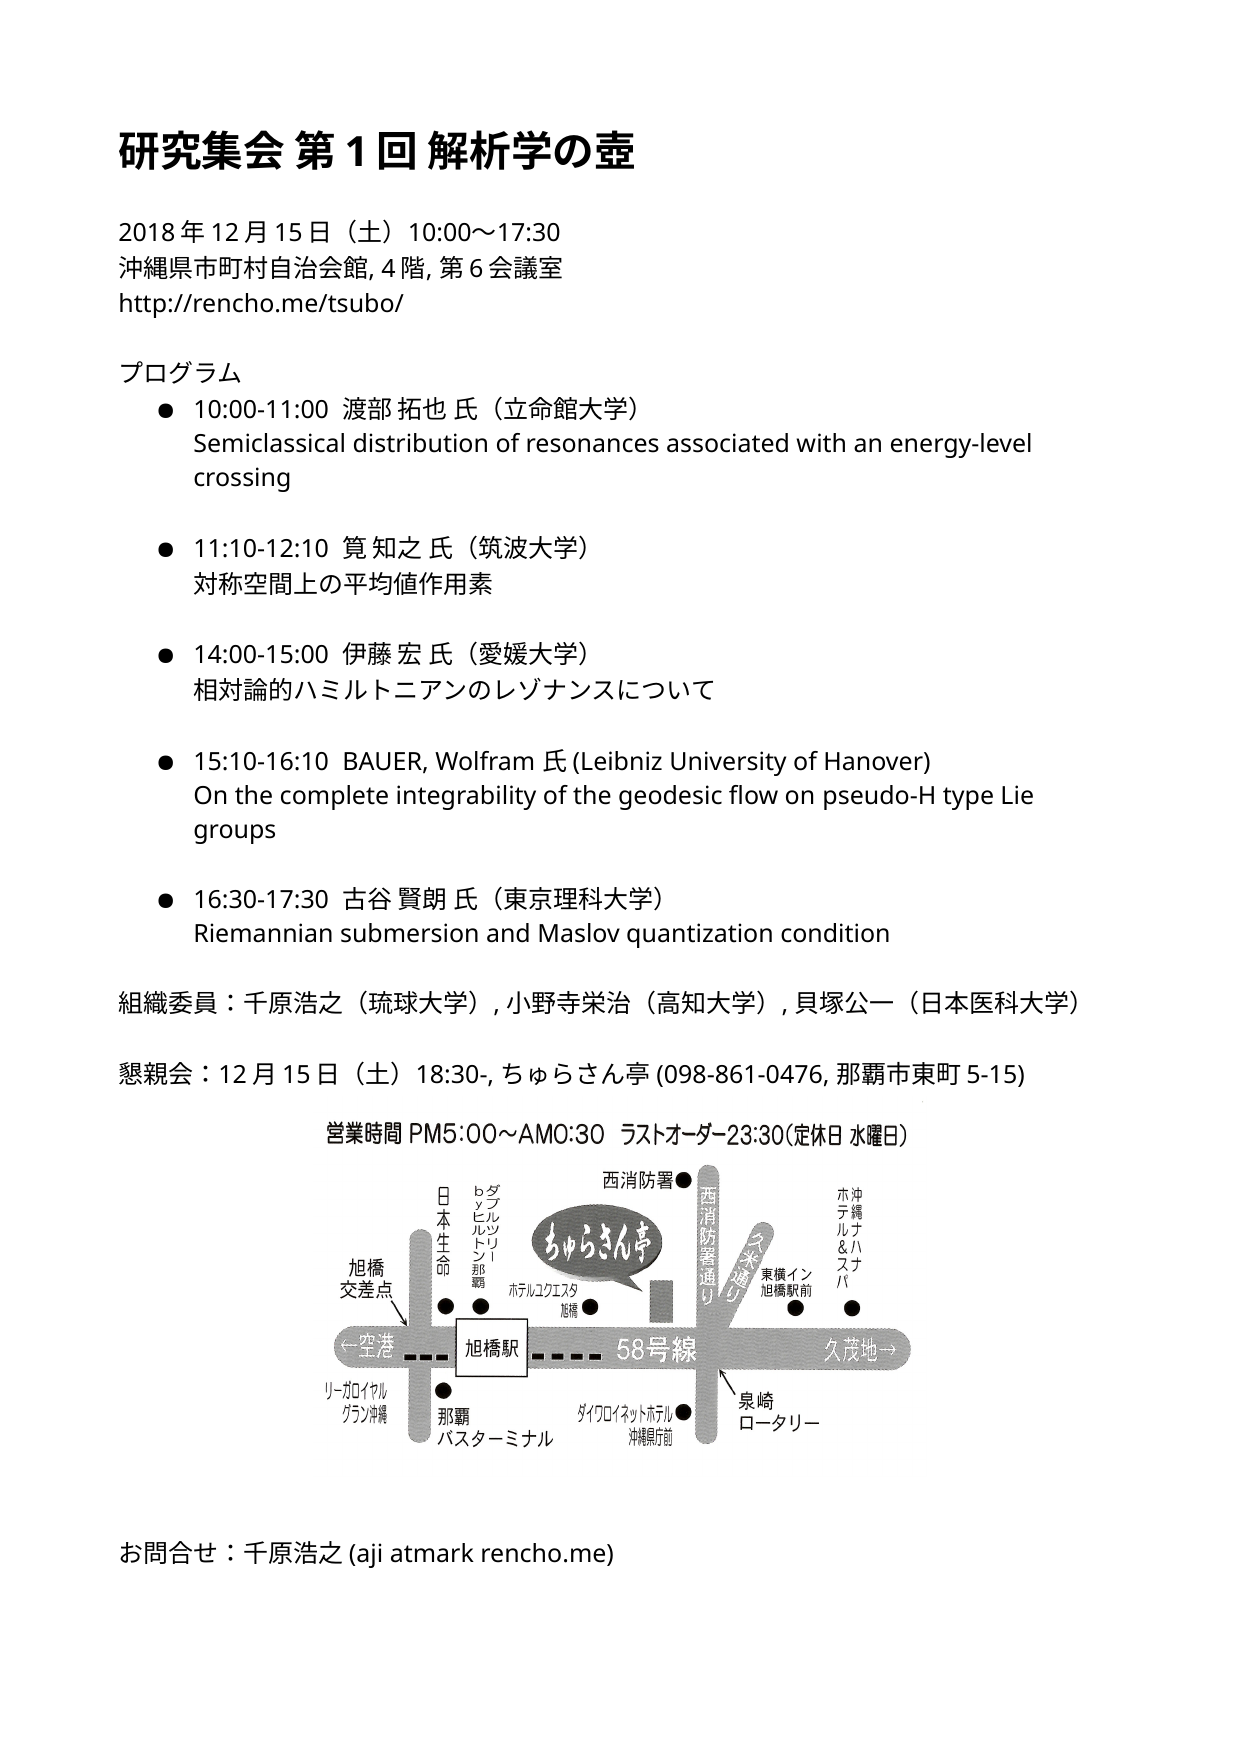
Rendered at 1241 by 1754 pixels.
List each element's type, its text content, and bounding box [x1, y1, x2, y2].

list Semiclassical distribution of resonances associated with an energy-level crossing [156, 426, 1122, 494]
text プログラム [118, 353, 1122, 389]
list 相対論的ハミルトニアンのレゾナンスについて [156, 671, 1122, 707]
list Riemannian submersion and Maslov quantization condition [156, 916, 1122, 950]
list 11:10-12:10 筧 知之 氏（筑波大学） [156, 528, 1122, 564]
text 懇親会：12月15日（土）18:30-, ちゅらさん亭 (098-861-0476, 那覇市東町5-15) [118, 1054, 1122, 1091]
text お問合せ：千原浩之 (aji atmark rencho.me) [118, 1533, 1122, 1569]
text 組織委員：千原浩之（琉球大学）, 小野寺栄治（高知大学）, 貝塚公一（日本医科大学） [118, 984, 1122, 1020]
text http://rencho.me/tsubo/ [118, 285, 1122, 319]
text 2018年12月15日（土）10:00〜17:30 [118, 213, 1122, 249]
text 沖縄県市町村自治会館, 4階, 第6会議室 [118, 249, 1122, 285]
list 対称空間上の平均値作用素 [156, 564, 1122, 601]
list 16:30-17:30 古谷 賢朗 氏（東京理科大学） [156, 879, 1122, 916]
text 研究集会 第1回 解析学の壺 [118, 118, 1122, 179]
list 15:10-16:10 BAUER, Wolfram 氏 (Leibniz University of Hanover) [156, 741, 1122, 777]
picture [313, 1096, 927, 1477]
list 14:00-15:00 伊藤 宏 氏（愛媛大学） [156, 634, 1122, 671]
list On the complete integrability of the geodesic flow on pseudo-H type Lie groups [156, 777, 1122, 846]
list 10:00-11:00 渡部 拓也 氏（立命館大学） [156, 389, 1122, 426]
